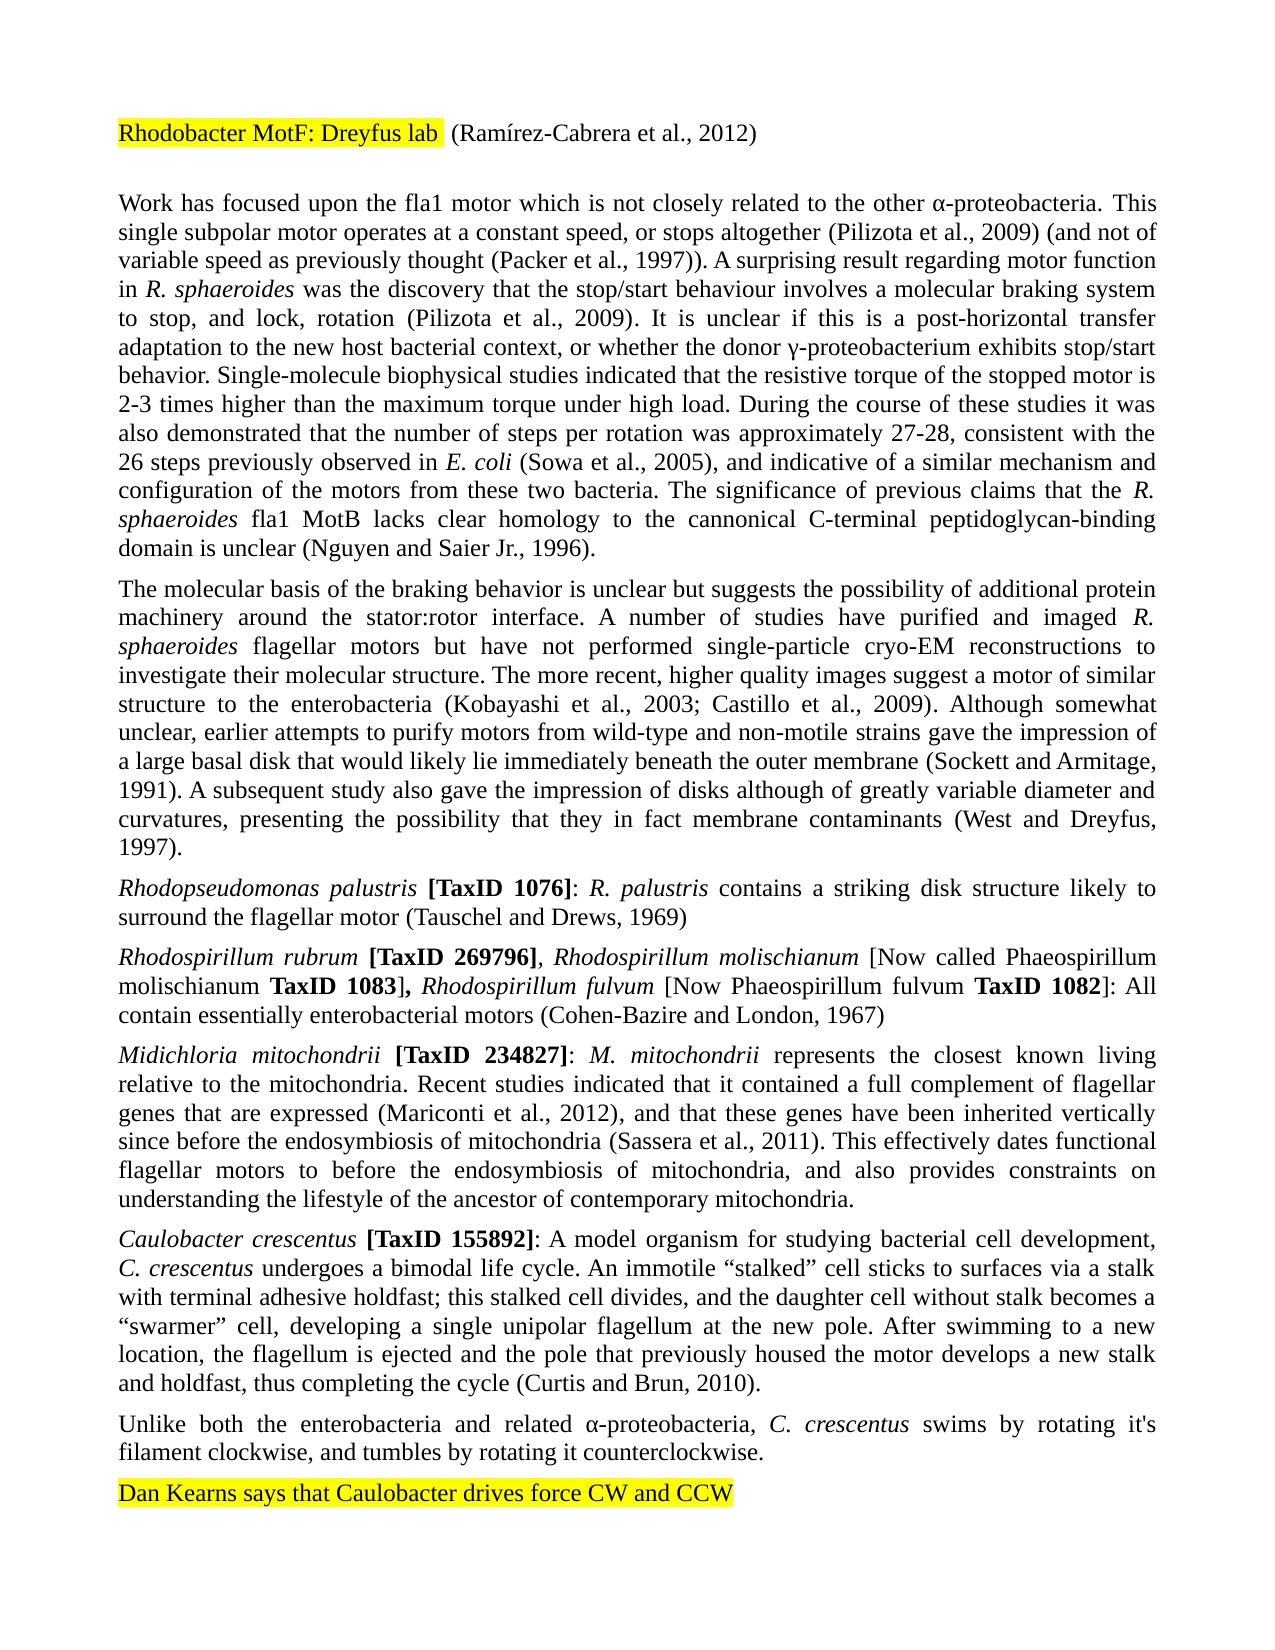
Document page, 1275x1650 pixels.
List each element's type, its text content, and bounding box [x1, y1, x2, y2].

text Rhodobacter MotF: Dreyfus lab (Ramírez-Cabrera et al., 2012) [118, 118, 1157, 147]
text The molecular basis of the braking behavior is unclear but suggests the possibility of additional protein machinery around the stator:rotor interface. A number of studies have purified and imaged R. sphaeroides flagellar motors but have not performed single-particle cryo-EM reconstructions to investigate their molecular structure. The more recent, higher quality images suggest a motor of similar structure to the enterobacteria (Kobayashi et al., 2003; Castillo et al., 2009). Although somewhat unclear, earlier attempts to purify motors from wild-type and non-motile strains gave the impression of a large basal disk that would likely lie immediately beneath the outer membrane (Sockett and Armitage, 1991). A subsequent study also gave the impression of disks although of greatly variable diameter and curvatures, presenting the possibility that they in fact membrane contaminants (West and Dreyfus, 1997). [118, 574, 1157, 861]
text Caulobacter crescentus [TaxID 155892]: A model organism for studying bacterial cell development, C. crescentus undergoes a bimodal life cycle. An immotile “stalked” cell sticks to surfaces via a stalk with terminal adhesive holdfast; this stalked cell divides, and the daughter cell without stalk becomes a “swarmer” cell, developing a single unipolar flagellum at the new pole. After swimming to a new location, the flagellum is ejected and the pole that previously housed the motor develops a new stalk and holdfast, thus completing the cycle (Curtis and Brun, 2010). [118, 1224, 1157, 1397]
text Rhodopseudomonas palustris [TaxID 1076]: R. palustris contains a striking disk structure likely to surround the flagellar motor (Tauschel and Drews, 1969) [118, 873, 1157, 930]
text Work has focused upon the fla1 motor which is not closely related to the other α-proteobacteria. This single subpolar motor operates at a constant speed, or stops altogether (Pilizota et al., 2009) (and not of variable speed as previously thought (Packer et al., 1997)). A surprising result regarding motor function in R. sphaeroides was the discovery that the stop/start behaviour involves a molecular braking system to stop, and lock, rotation (Pilizota et al., 2009). It is unclear if this is a post-horizontal transfer adaptation to the new host bacterial context, or whether the donor γ-proteobacterium exhibits stop/start behavior. Single-molecule biophysical studies indicated that the resistive torque of the stopped motor is 2-3 times higher than the maximum torque under high load. During the course of these studies it was also demonstrated that the number of steps per rotation was approximately 27-28, consistent with the 26 steps previously observed in E. coli (Sowa et al., 2005), and indicative of a similar mechanism and configuration of the motors from these two bacteria. The significance of previous claims that the R. sphaeroides fla1 MotB lacks clear homology to the cannonical C-terminal peptidoglycan-binding domain is unclear (Nguyen and Saier Jr., 1996). [118, 188, 1157, 562]
text Unlike both the enterobacteria and related α-proteobacteria, C. crescentus swims by rotating it's filament clockwise, and tumbles by rotating it counterclockwise. [118, 1409, 1157, 1466]
text Rhodospirillum rubrum [TaxID 269796], Rhodospirillum molischianum [Now called Phaeospirillum molischianum TaxID 1083], Rhodospirillum fulvum [Now Phaeospirillum fulvum TaxID 1082]: All contain essentially enterobacterial motors (Cohen-Bazire and London, 1967) [118, 942, 1157, 1028]
text Dan Kearns says that Caulobacter drives force CW and CCW [118, 1478, 1157, 1507]
text Midichloria mitochondrii [TaxID 234827]: M. mitochondrii represents the closest known living relative to the mitochondria. Recent studies indicated that it contained a full complement of flagellar genes that are expressed (Mariconti et al., 2012), and that these genes have been inherited vertically since before the endosymbiosis of mitochondria (Sassera et al., 2011). This effectively dates functional flagellar motors to before the endosymbiosis of mitochondria, and also provides constraints on understanding the lifestyle of the ancestor of contemporary mitochondria. [118, 1040, 1157, 1213]
